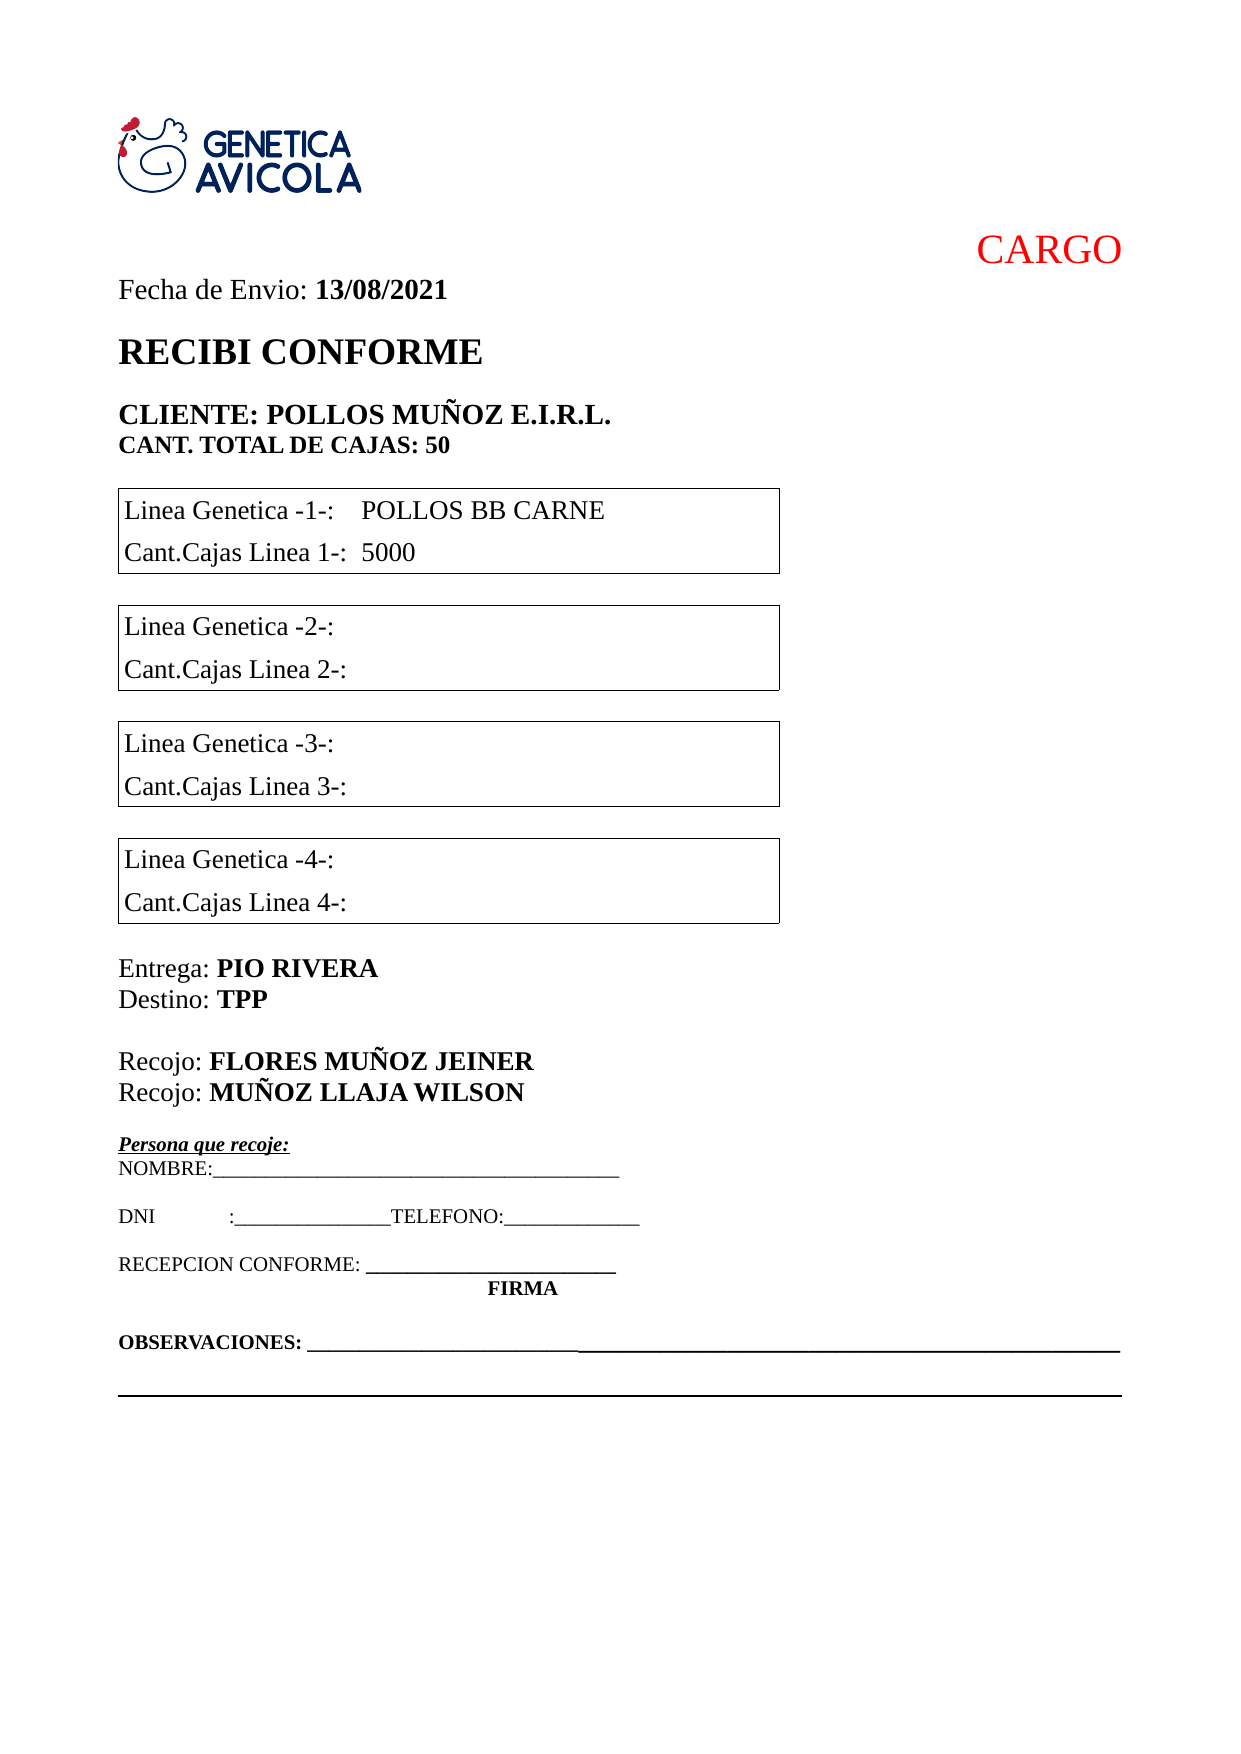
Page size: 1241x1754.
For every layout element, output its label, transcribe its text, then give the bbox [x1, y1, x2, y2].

table_cell [356, 647, 779, 690]
text OBSERVACIONES: __________________________________________________________________ [118, 1324, 1122, 1355]
table_cell [118, 807, 356, 838]
picture [117, 117, 362, 193]
table_cell Linea Genetica -3-: [119, 722, 356, 764]
table_cell Linea Genetica -2-: [119, 606, 356, 647]
table_cell Cant.Cajas Linea 4-: [119, 880, 356, 923]
table_cell [356, 606, 779, 647]
text CANT. TOTAL DE CAJAS: 50 [118, 431, 1122, 459]
text Fecha de Envio: 13/08/2021 [118, 272, 1122, 306]
text NOMBRE:_______________________________________ [118, 1156, 1122, 1180]
table_cell Cant.Cajas Linea 2-: [119, 647, 356, 690]
table_header Linea Genetica -1-: [119, 489, 356, 531]
table_cell Cant.Cajas Linea 1-: [119, 531, 356, 573]
text RECEPCION CONFORME: ________________________ [118, 1252, 1122, 1276]
text Recojo: MUÑOZ LLAJA WILSON [118, 1076, 1122, 1108]
table_cell [356, 807, 779, 838]
text Entrega: PIO RIVERA [118, 952, 1122, 983]
text Persona que recoje: [118, 1132, 1122, 1156]
table_header POLLOS BB CARNE [356, 489, 779, 531]
table_cell [118, 691, 356, 721]
table_cell [356, 839, 779, 880]
text CARGO [118, 224, 1122, 272]
text FIRMA [118, 1276, 1122, 1300]
table_cell [356, 722, 779, 764]
table_cell [356, 764, 779, 806]
table_cell [356, 880, 779, 923]
text Destino: TPP [118, 983, 1122, 1014]
table_cell 5000 [356, 531, 779, 573]
text DNI :_______________TELEFONO:_____________ [118, 1204, 1122, 1228]
table_cell [118, 574, 356, 604]
text RECIBI CONFORME [118, 330, 1122, 373]
table_cell Linea Genetica -4-: [119, 839, 356, 880]
text CLIENTE: POLLOS MUÑOZ E.I.R.L. [118, 397, 1122, 431]
table_cell [356, 574, 779, 604]
table_cell [356, 691, 779, 721]
table_cell Cant.Cajas Linea 3-: [119, 764, 356, 806]
text Recojo: FLORES MUÑOZ JEINER [118, 1045, 1122, 1076]
